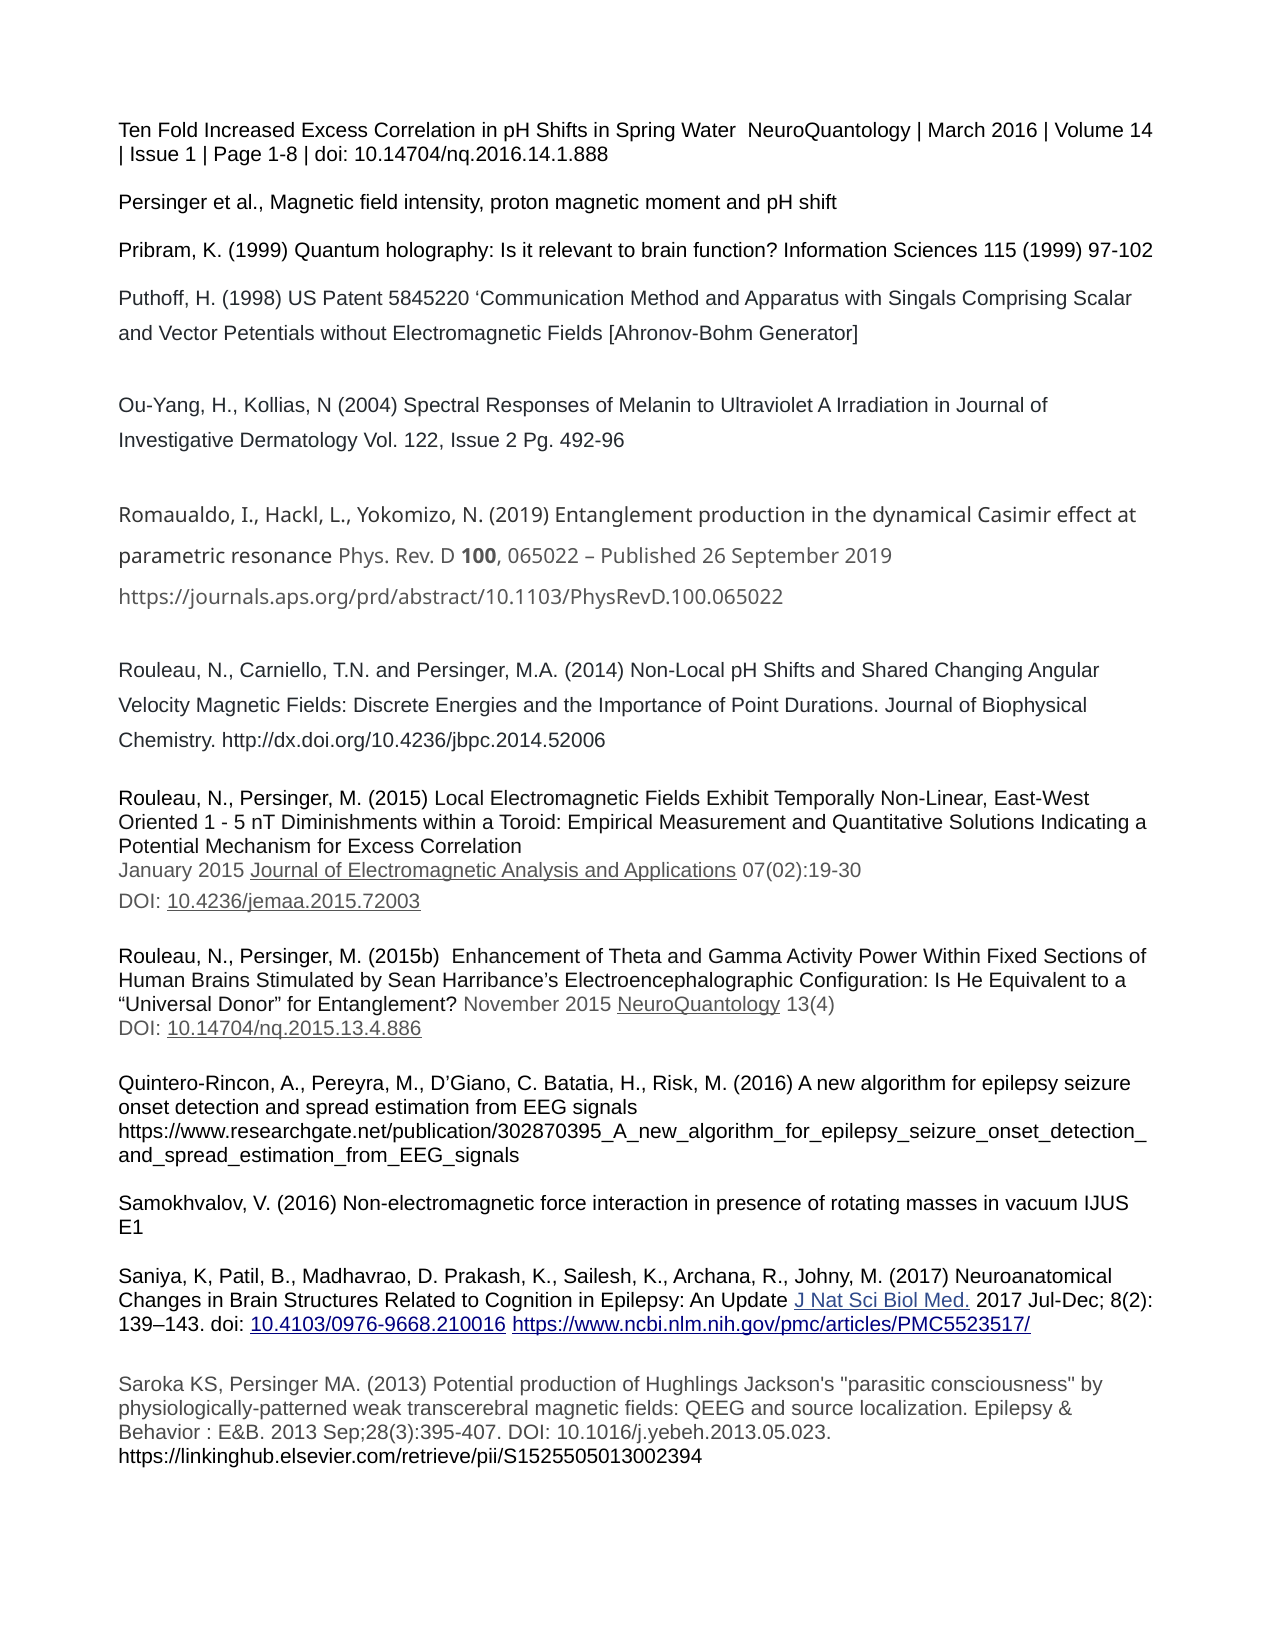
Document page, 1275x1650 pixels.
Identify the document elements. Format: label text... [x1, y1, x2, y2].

text Quintero-Rincon, A., Pereyra, M., D’Giano, C. Batatia, H., Risk, M. (2016) A new algorithm for epilepsy seizure onset detection and spread estimation from EEG signals https://www.researchgate.net/publication/302870395_A_new_algorithm_for_epilepsy_seizure_onset_detection_and_spread_estimation_from_EEG_signals [118, 1071, 1157, 1167]
text Ou-Yang, H., Kollias, N (2004) Spectral Responses of Melanin to Ultraviolet A Irradiation in Journal of Investigative Dermatology Vol. 122, Issue 2 Pg. 492-96 [118, 393, 1157, 452]
text Rouleau, N., Carniello, T.N. and Persinger, M.A. (2014) Non-Local pH Shifts and Shared Changing Angular Velocity Magnetic Fields: Discrete Energies and the Importance of Point Durations. Journal of Biophysical Chemistry. http://dx.doi.org/10.4236/jbpc.2014.52006 [118, 658, 1157, 751]
subtitle Saniya, K, Patil, B., Madhavrao, D. Prakash, K., Sailesh, K., Archana, R., Johny, M. (2017) Neuroanatomical Changes in Brain Structures Related to Cognition in Epilepsy: An Update J Nat Sci Biol Med. 2017 Jul-Dec; 8(2): 139–143. doi: 10.4103/0976-9668.210016 https://www.ncbi.nlm.nih.gov/pmc/articles/PMC5523517/ [118, 1264, 1157, 1336]
text Rouleau, N., Persinger, M. (2015b) Enhancement of Theta and Gamma Activity Power Within Fixed Sections of Human Brains Stimulated by Sean Harribance’s Electroencephalographic Configuration: Is He Equivalent to a “Universal Donor” for Entanglement? November 2015 NeuroQuantology 13(4) [118, 944, 1157, 1016]
text Pribram, K. (1999) Quantum holography: Is it relevant to brain function? Information Sciences 115 (1999) 97-102 [118, 238, 1157, 262]
text Samokhvalov, V. (2016) Non-electromagnetic force interaction in presence of rotating masses in vacuum IJUS E1 [118, 1191, 1157, 1239]
list January 2015 Journal of Electromagnetic Analysis and Applications 07(02):19-30 [118, 858, 1157, 882]
text Puthoff, H. (1998) US Patent 5845220 ‘Communication Method and Apparatus with Singals Comprising Scalar and Vector Petentials without Electromagnetic Fields [Ahronov-Bohm Generator] [118, 286, 1157, 344]
text DOI: 10.14704/nq.2015.13.4.886 [118, 1016, 1157, 1040]
text DOI: 10.4236/jemaa.2015.72003 [118, 889, 1157, 913]
text Persinger et al., Magnetic field intensity, proton magnetic moment and pH shift [118, 190, 1157, 214]
text Ten Fold Increased Excess Correlation in pH Shifts in Spring Water NeuroQuantology | March 2016 | Volume 14 | Issue 1 | Page 1-8 | doi: 10.14704/nq.2016.14.1.888 [118, 118, 1157, 166]
text Saroka KS, Persinger MA. (2013) Potential production of Hughlings Jackson's "parasitic consciousness" by physiologically-patterned weak transcerebral magnetic fields: QEEG and source localization. Epilepsy & Behavior : E&B. 2013 Sep;28(3):395-407. DOI: 10.1016/j.yebeh.2013.05.023. https://linkinghub.elsevier.com/retrieve/pii/S1525505013002394 [118, 1372, 1157, 1468]
subtitle Romaualdo, I., Hackl, L., Yokomizo, N. (2019) Entanglement production in the dynamical Casimir effect at parametric resonance Phys. Rev. D 100, 065022 – Published 26 September 2019 https://journals.aps.org/prd/abstract/10.1103/PhysRevD.100.065022 [118, 500, 1157, 611]
text Rouleau, N., Persinger, M. (2015) Local Electromagnetic Fields Exhibit Temporally Non-Linear, East-West Oriented 1 - 5 nT Diminishments within a Toroid: Empirical Measurement and Quantitative Solutions Indicating a Potential Mechanism for Excess Correlation [118, 786, 1157, 858]
